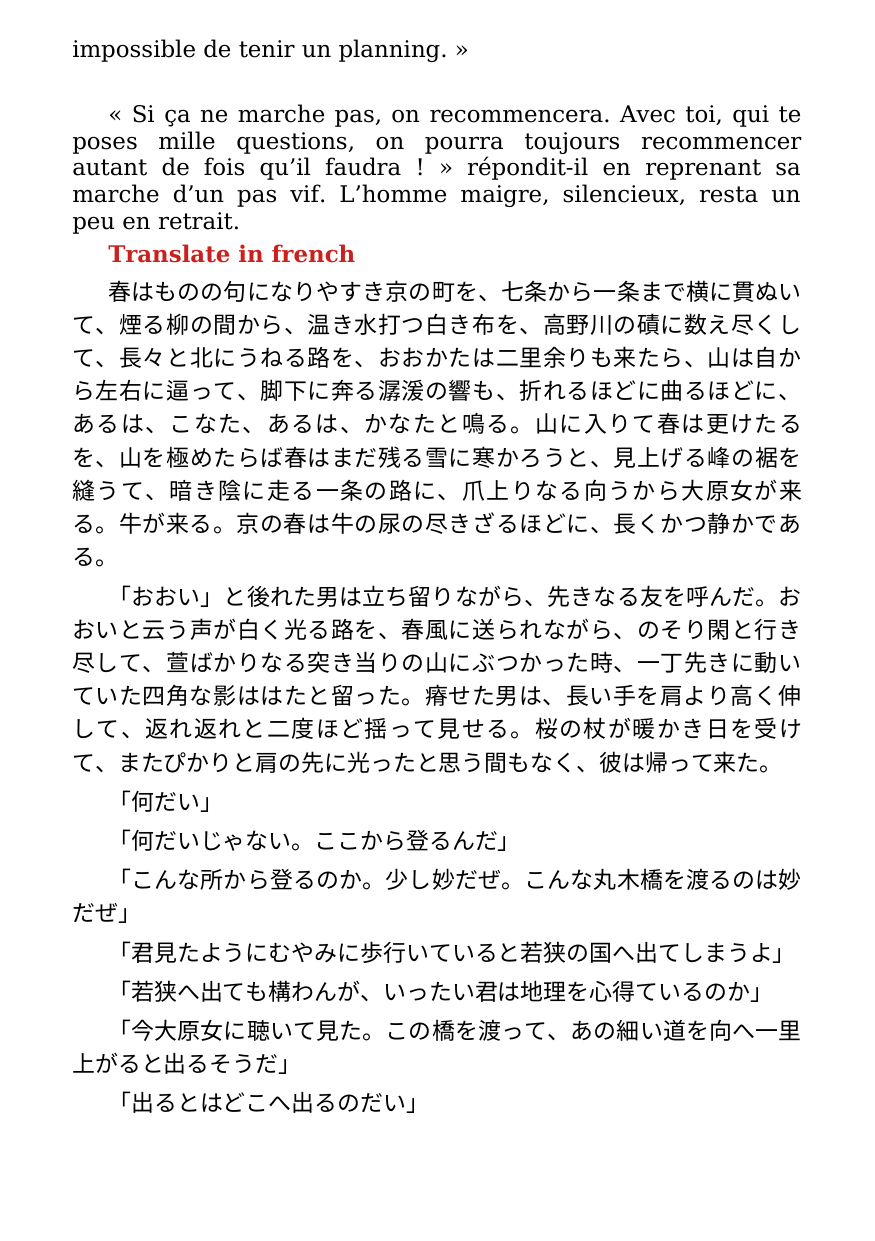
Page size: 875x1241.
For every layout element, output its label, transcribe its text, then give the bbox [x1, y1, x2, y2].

text 「今大原女に聴いて見た。この橋を渡って、あの細い道を向へ一里上がると出るそうだ」 [72, 1013, 802, 1079]
text 「若狭へ出ても構わんが、いったい君は地理を心得ているのか」 [72, 973, 802, 1007]
text « Si ça ne marche pas, on recommencera. Avec toi, qui te poses mille questions, on pourra toujours recommencer autant de fois qu’il faudra ! » répondit-il en reprenant sa marche d’un pas vif. L’homme maigre, silencieux, resta un peu en retrait. [72, 101, 802, 234]
text Translate in french [72, 241, 802, 267]
text 「何だい」 [72, 784, 802, 817]
text 「出るとはどこへ出るのだい」 [72, 1085, 802, 1118]
text 「何だいじゃない。ここから登るんだ」 [72, 823, 802, 856]
text 「おおい」と後れた男は立ち留りながら、先きなる友を呼んだ。おおいと云う声が白く光る路を、春風に送られながら、のそり閑と行き尽して、萱ばかりなる突き当りの山にぶつかった時、一丁先きに動いていた四角な影ははたと留った。瘠せた男は、長い手を肩より高く伸して、返れ返れと二度ほど揺って見せる。桜の杖が暖かき日を受けて、またぴかりと肩の先に光ったと思う間もなく、彼は帰って来た。 [72, 578, 802, 778]
text 「こんな所から登るのか。少し妙だぜ。こんな丸木橋を渡るのは妙だぜ」 [72, 862, 802, 928]
text 春はものの句になりやすき京の町を、七条から一条まで横に貫ぬいて、煙る柳の間から、温き水打つ白き布を、高野川の磧に数え尽くして、長々と北にうねる路を、おおかたは二里余りも来たら、山は自から左右に逼って、脚下に奔る潺湲の響も、折れるほどに曲るほどに、あるは、こなた、あるは、かなたと鳴る。山に入りて春は更けたるを、山を極めたらば春はまだ残る雪に寒かろうと、見上げる峰の裾を縫うて、暗き陰に走る一条の路に、爪上りなる向うから大原女が来る。牛が来る。京の春は牛の尿の尽きざるほどに、長くかつ静かである。 [72, 273, 802, 572]
text impossible de tenir un planning. » [72, 36, 802, 63]
text 「君見たようにむやみに歩行いていると若狭の国へ出てしまうよ」 [72, 934, 802, 968]
